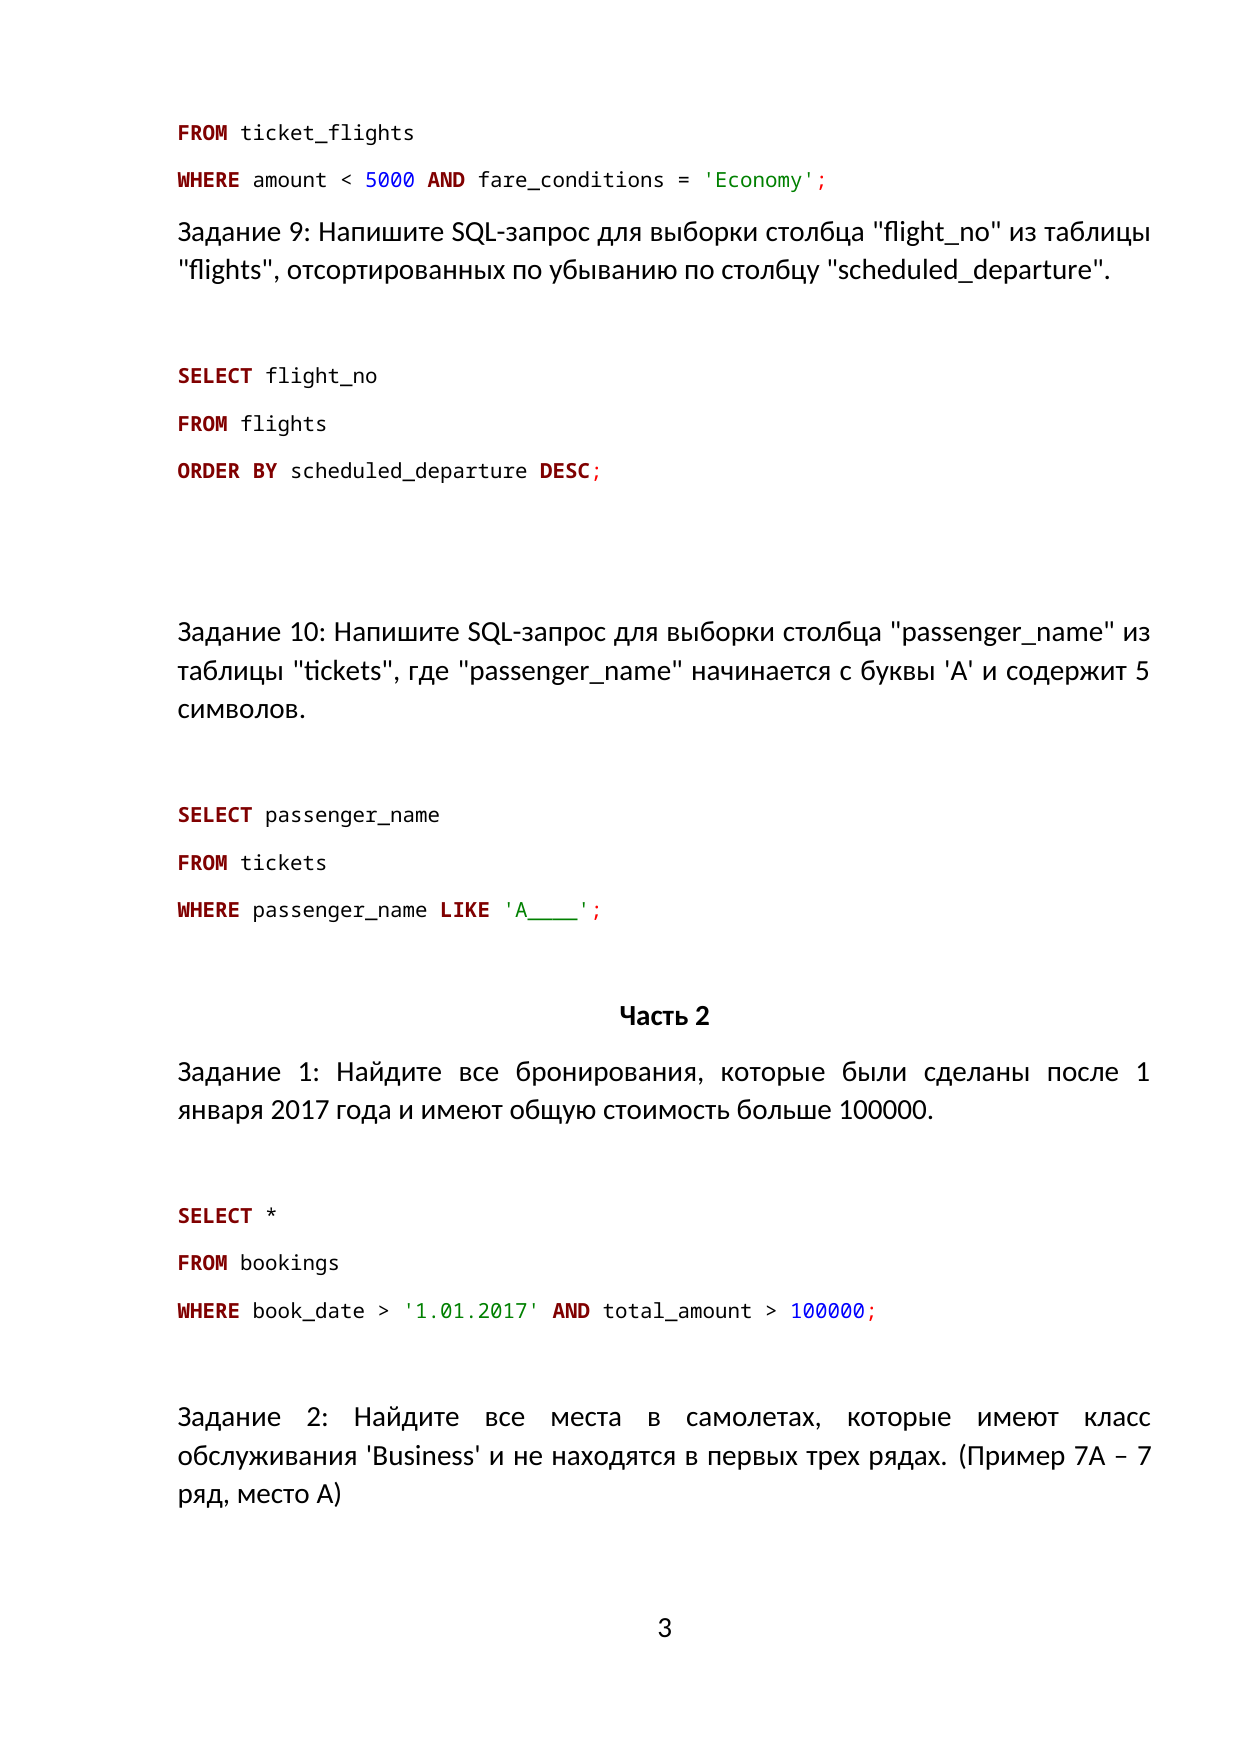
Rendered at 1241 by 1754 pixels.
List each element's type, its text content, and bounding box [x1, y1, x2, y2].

text Часть 2 [177, 997, 1152, 1033]
text Задание 1: Найдите все бронирования, которые были сделаны после 1 января 2017 года и имеют общую стоимость больше 100000. [177, 1053, 1152, 1127]
text Задание 2: Найдите все места в самолетах, которые имеют класс обслуживания 'Business' и не находятся в первых трех рядах. (Пример 7A – 7 ряд, место А) [177, 1398, 1152, 1511]
text SELECT * [177, 1201, 1152, 1230]
text WHERE amount < 5000 AND fare_conditions = 'Economy'; [177, 165, 1152, 194]
text FROM bookings [177, 1248, 1152, 1277]
text SELECT passenger_name [177, 801, 1152, 829]
text ORDER BY scheduled_departure DESC; [177, 456, 1152, 484]
text FROM tickets [177, 848, 1152, 876]
text Задание 10: Напишите SQL-запрос для выборки столбца "passenger_name" из таблицы "tickets", где "passenger_name" начинается с буквы 'A' и содержит 5 символов. [177, 613, 1152, 726]
text FROM ticket_flights [177, 118, 1152, 147]
text WHERE book_date > '1.01.2017' AND total_amount > 100000; [177, 1296, 1152, 1324]
text SELECT flight_no [177, 361, 1152, 390]
text FROM flights [177, 409, 1152, 437]
text Задание 9: Напишите SQL-запрос для выборки столбца "flight_no" из таблицы "flights", отсортированных по убыванию по столбцу "scheduled_departure". [177, 213, 1152, 287]
text WHERE passenger_name LIKE 'A____'; [177, 895, 1152, 923]
